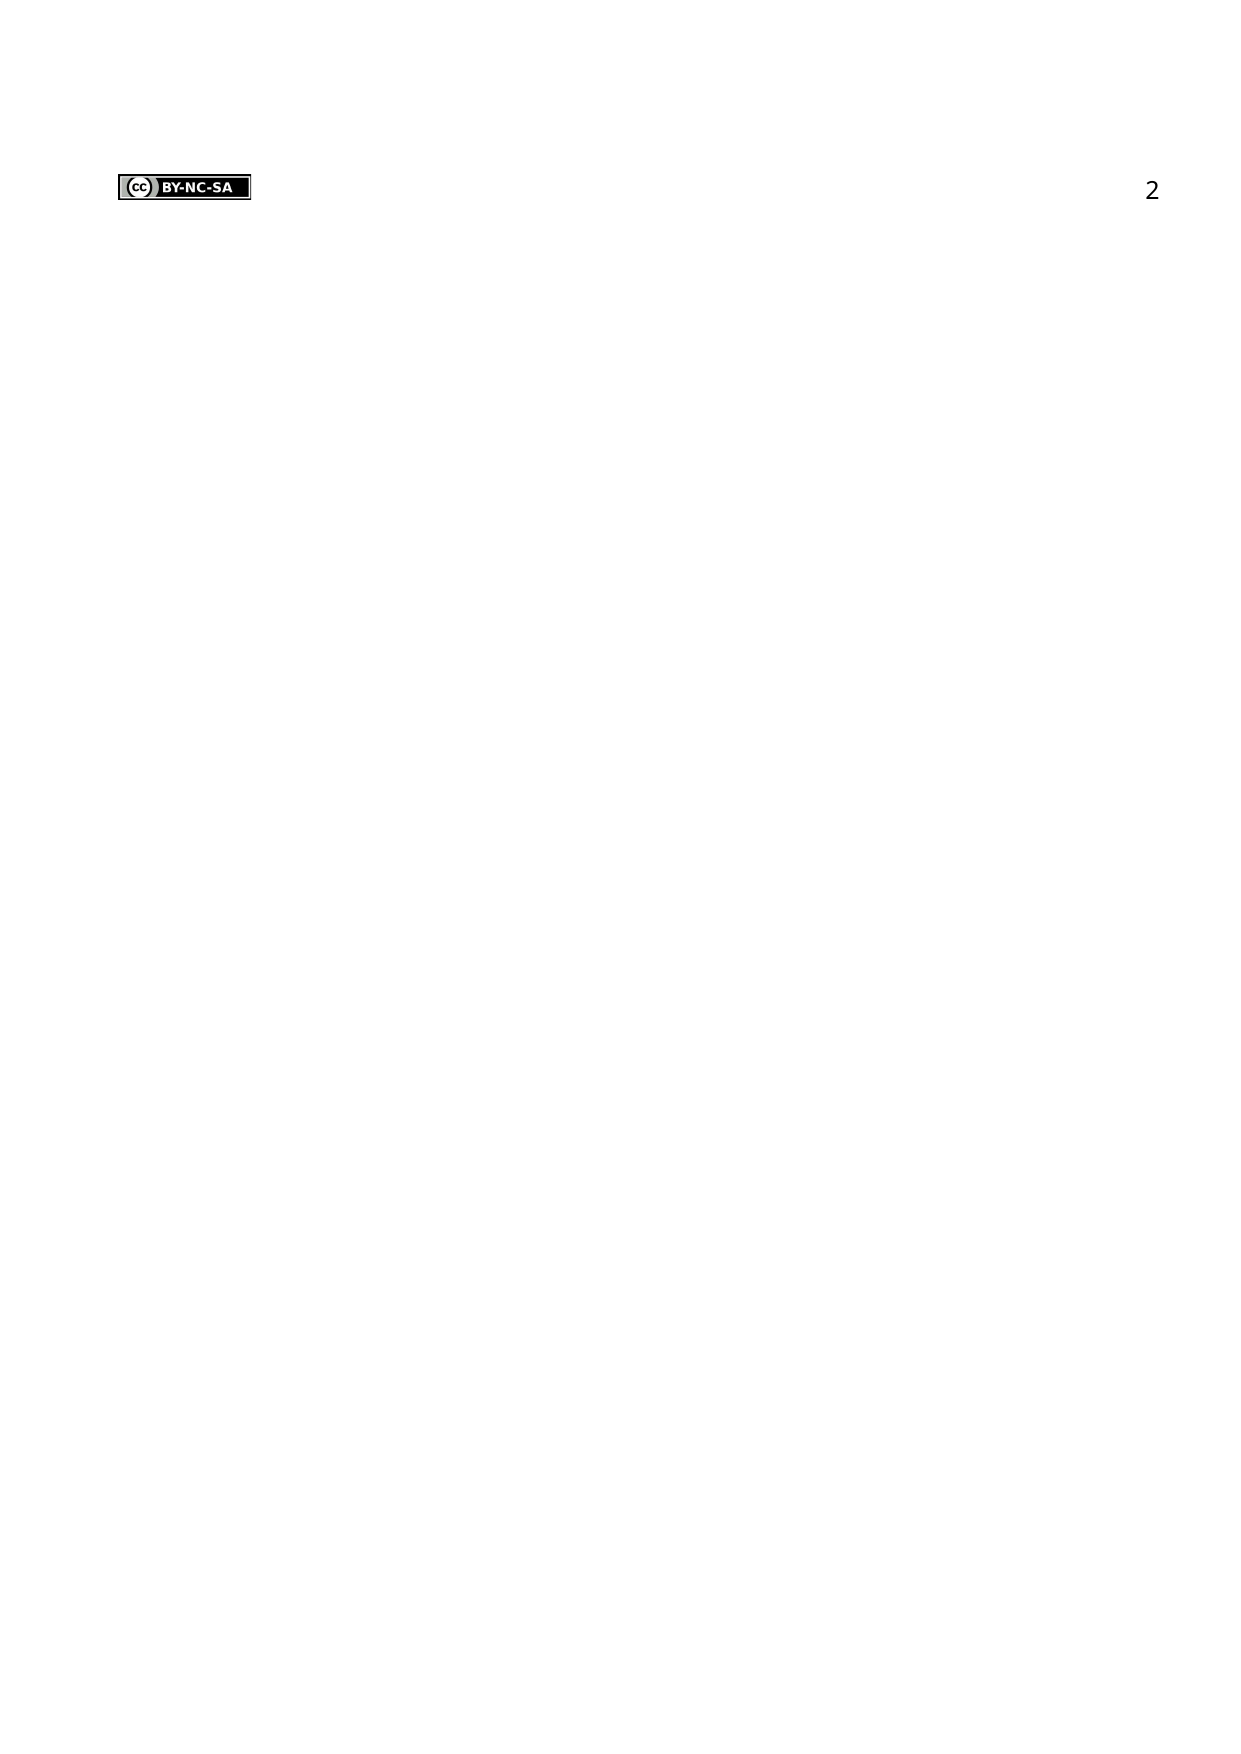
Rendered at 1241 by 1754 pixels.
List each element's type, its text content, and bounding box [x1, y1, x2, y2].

text 2 [118, 172, 1240, 207]
picture [118, 174, 252, 200]
